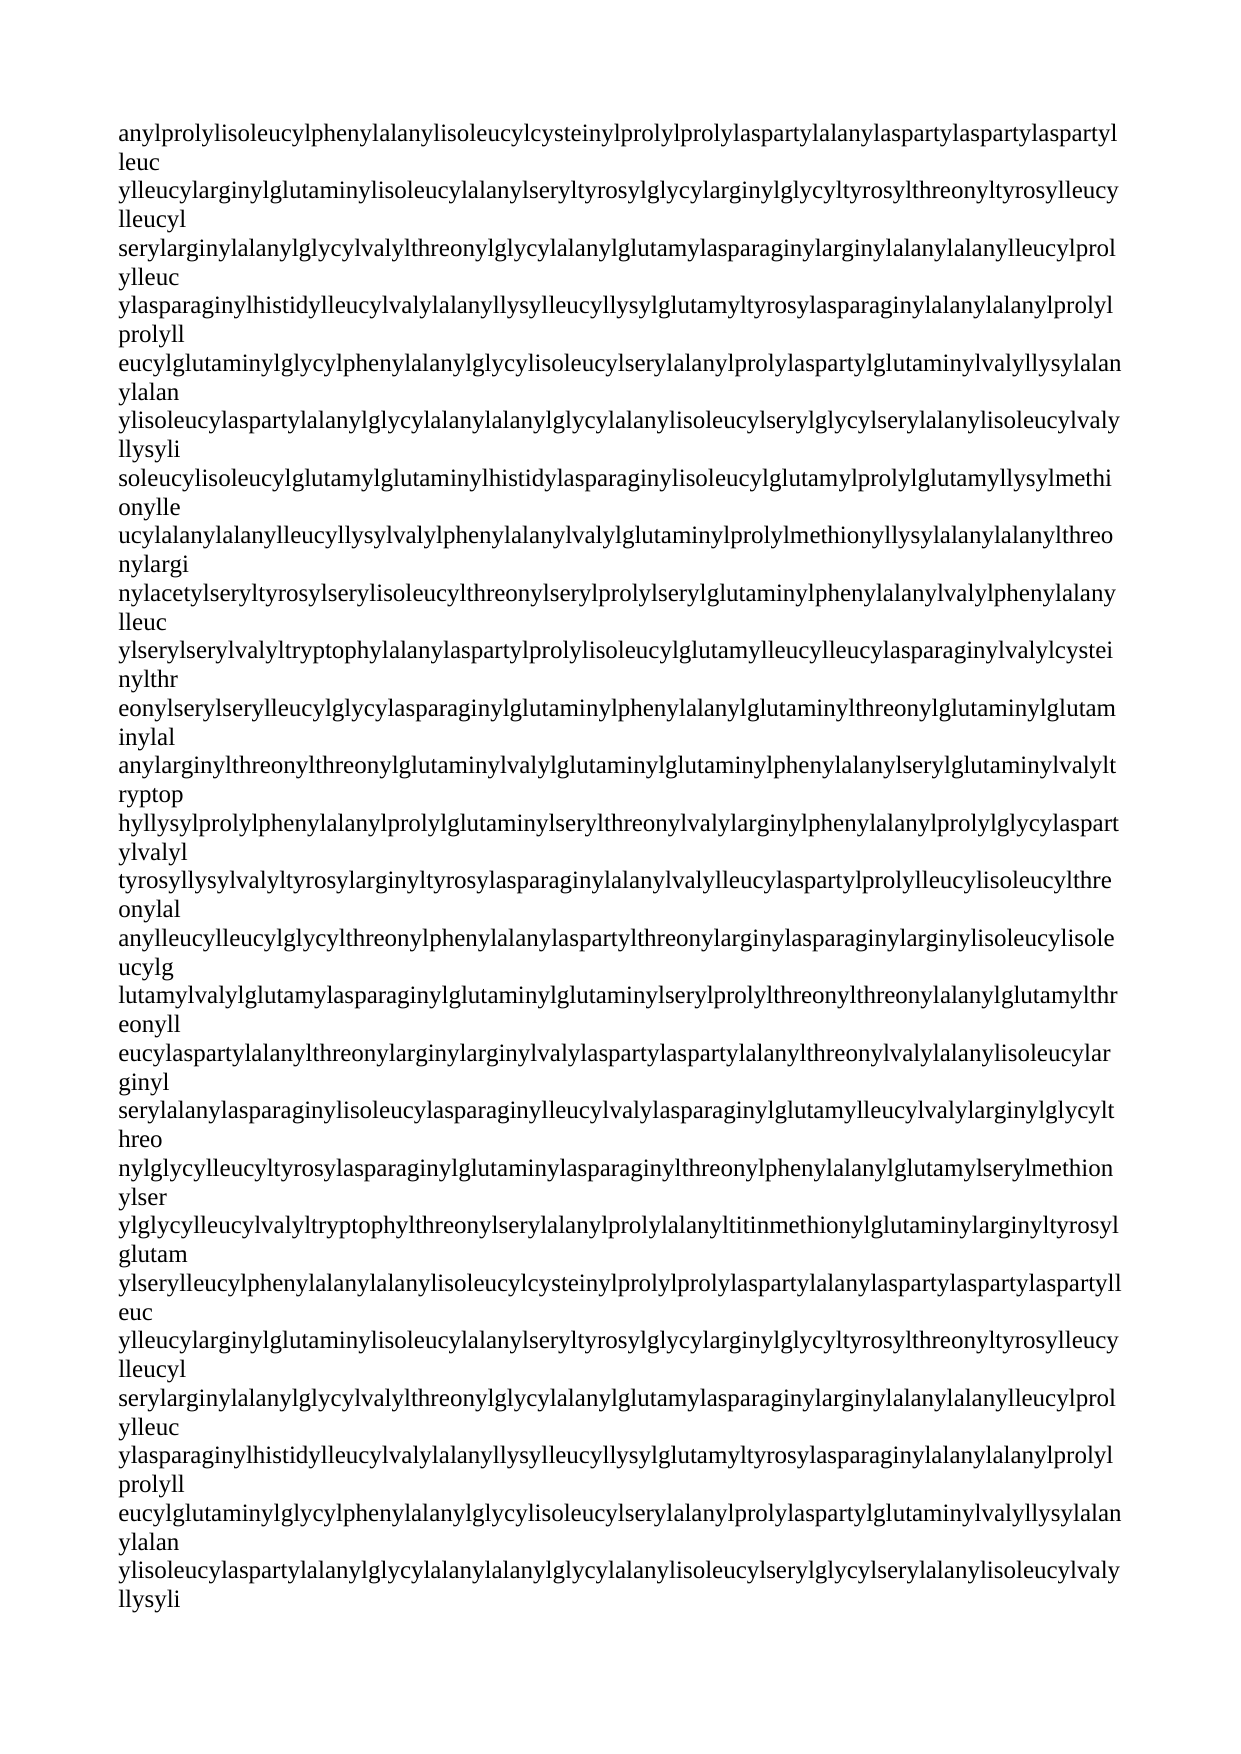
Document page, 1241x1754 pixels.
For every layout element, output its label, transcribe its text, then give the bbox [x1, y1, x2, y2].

text anylprolylisoleucylphenylalanylisoleucylcysteinylprolylprolylaspartylalanylaspartylaspartylaspartylleuc ylleucylarginylglutaminylisoleucylalanylseryltyrosylglycylarginylglycyltyrosylthreonyltyrosylleucylleucyl serylarginylalanylglycylvalylthreonylglycylalanylglutamylasparaginylarginylalanylalanylleucylprolylleuc ylasparaginylhistidylleucylvalylalanyllysylleucyllysylglutamyltyrosylasparaginylalanylalanylprolylprolyll eucylglutaminylglycylphenylalanylglycylisoleucylserylalanylprolylaspartylglutaminylvalyllysylalanylalan ylisoleucylaspartylalanylglycylalanylalanylglycylalanylisoleucylserylglycylserylalanylisoleucylvalyllysyli soleucylisoleucylglutamylglutaminylhistidylasparaginylisoleucylglutamylprolylglutamyllysylmethionylle ucylalanylalanylleucyllysylvalylphenylalanylvalylglutaminylprolylmethionyllysylalanylalanylthreonylargi nylacetylseryltyrosylserylisoleucylthreonylserylprolylserylglutaminylphenylalanylvalylphenylalanylleuc ylserylserylvalyltryptophylalanylaspartylprolylisoleucylglutamylleucylleucylasparaginylvalylcysteinylthr eonylserylserylleucylglycylasparaginylglutaminylphenylalanylglutaminylthreonylglutaminylglutaminylal anylarginylthreonylthreonylglutaminylvalylglutaminylglutaminylphenylalanylserylglutaminylvalyltryptop hyllysylprolylphenylalanylprolylglutaminylserylthreonylvalylarginylphenylalanylprolylglycylaspartylvalyl tyrosyllysylvalyltyrosylarginyltyrosylasparaginylalanylvalylleucylaspartylprolylleucylisoleucylthreonylal anylleucylleucylglycylthreonylphenylalanylaspartylthreonylarginylasparaginylarginylisoleucylisoleucylg lutamylvalylglutamylasparaginylglutaminylglutaminylserylprolylthreonylthreonylalanylglutamylthreonyll eucylaspartylalanylthreonylarginylarginylvalylaspartylaspartylalanylthreonylvalylalanylisoleucylarginyl serylalanylasparaginylisoleucylasparaginylleucylvalylasparaginylglutamylleucylvalylarginylglycylthreo nylglycylleucyltyrosylasparaginylglutaminylasparaginylthreonylphenylalanylglutamylserylmethionylser ylglycylleucylvalyltryptophylthreonylserylalanylprolylalanyltitinmethionylglutaminylarginyltyrosylglutam ylserylleucylphenylalanylalanylisoleucylcysteinylprolylprolylaspartylalanylaspartylaspartylaspartylleuc ylleucylarginylglutaminylisoleucylalanylseryltyrosylglycylarginylglycyltyrosylthreonyltyrosylleucylleucyl serylarginylalanylglycylvalylthreonylglycylalanylglutamylasparaginylarginylalanylalanylleucylprolylleuc ylasparaginylhistidylleucylvalylalanyllysylleucyllysylglutamyltyrosylasparaginylalanylalanylprolylprolyll eucylglutaminylglycylphenylalanylglycylisoleucylserylalanylprolylaspartylglutaminylvalyllysylalanylalan ylisoleucylaspartylalanylglycylalanylalanylglycylalanylisoleucylserylglycylserylalanylisoleucylvalyllysyli [118, 118, 1122, 1613]
